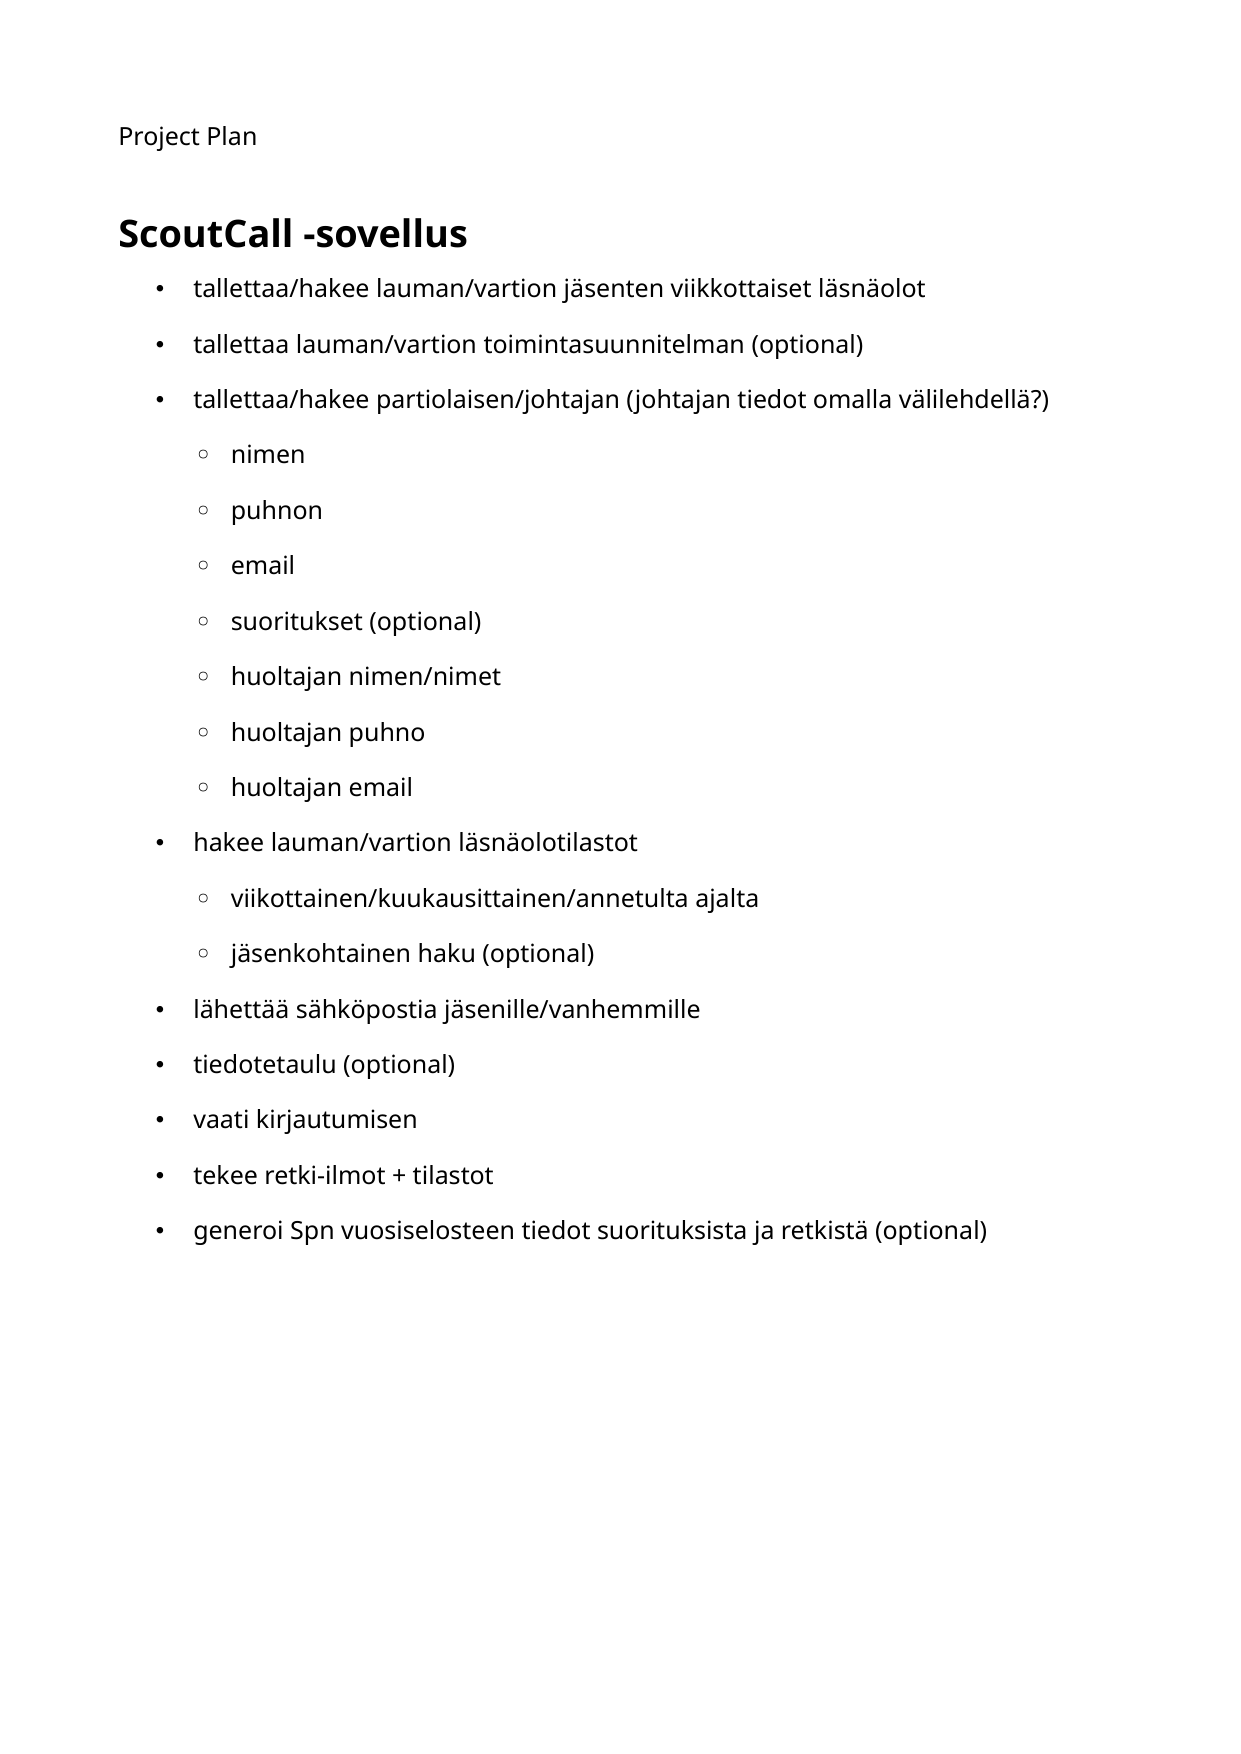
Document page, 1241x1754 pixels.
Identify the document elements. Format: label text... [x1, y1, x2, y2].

list huoltajan email [193, 769, 1122, 804]
list tiedotetaulu (optional) [156, 1047, 1122, 1081]
list viikottainen/kuukausittainen/annetulta ajalta [193, 880, 1122, 914]
list suoritukset (optional) [193, 603, 1122, 637]
list tallettaa lauman/vartion toimintasuunnitelman (optional) [156, 326, 1122, 360]
list lähettää sähköpostia jäsenille/vanhemmille [156, 991, 1122, 1025]
list jäsenkohtainen haku (optional) [193, 936, 1122, 970]
list vaati kirjautumisen [156, 1102, 1122, 1136]
list tallettaa/hakee lauman/vartion jäsenten viikkottaiset läsnäolot [156, 271, 1122, 305]
list hakee lauman/vartion läsnäolotilastot [156, 825, 1122, 859]
list tekee retki-ilmot + tilastot [156, 1157, 1122, 1192]
list email [193, 548, 1122, 582]
list generoi Spn vuosiselosteen tiedot suorituksista ja retkistä (optional) [156, 1213, 1122, 1247]
list nimen [193, 437, 1122, 471]
list huoltajan puhno [193, 714, 1122, 748]
subtitle ScoutCall -sovellus [118, 207, 1122, 258]
list huoltajan nimen/nimet [193, 659, 1122, 693]
list tallettaa/hakee partiolaisen/johtajan (johtajan tiedot omalla välilehdellä?) [156, 382, 1122, 416]
list puhnon [193, 492, 1122, 527]
